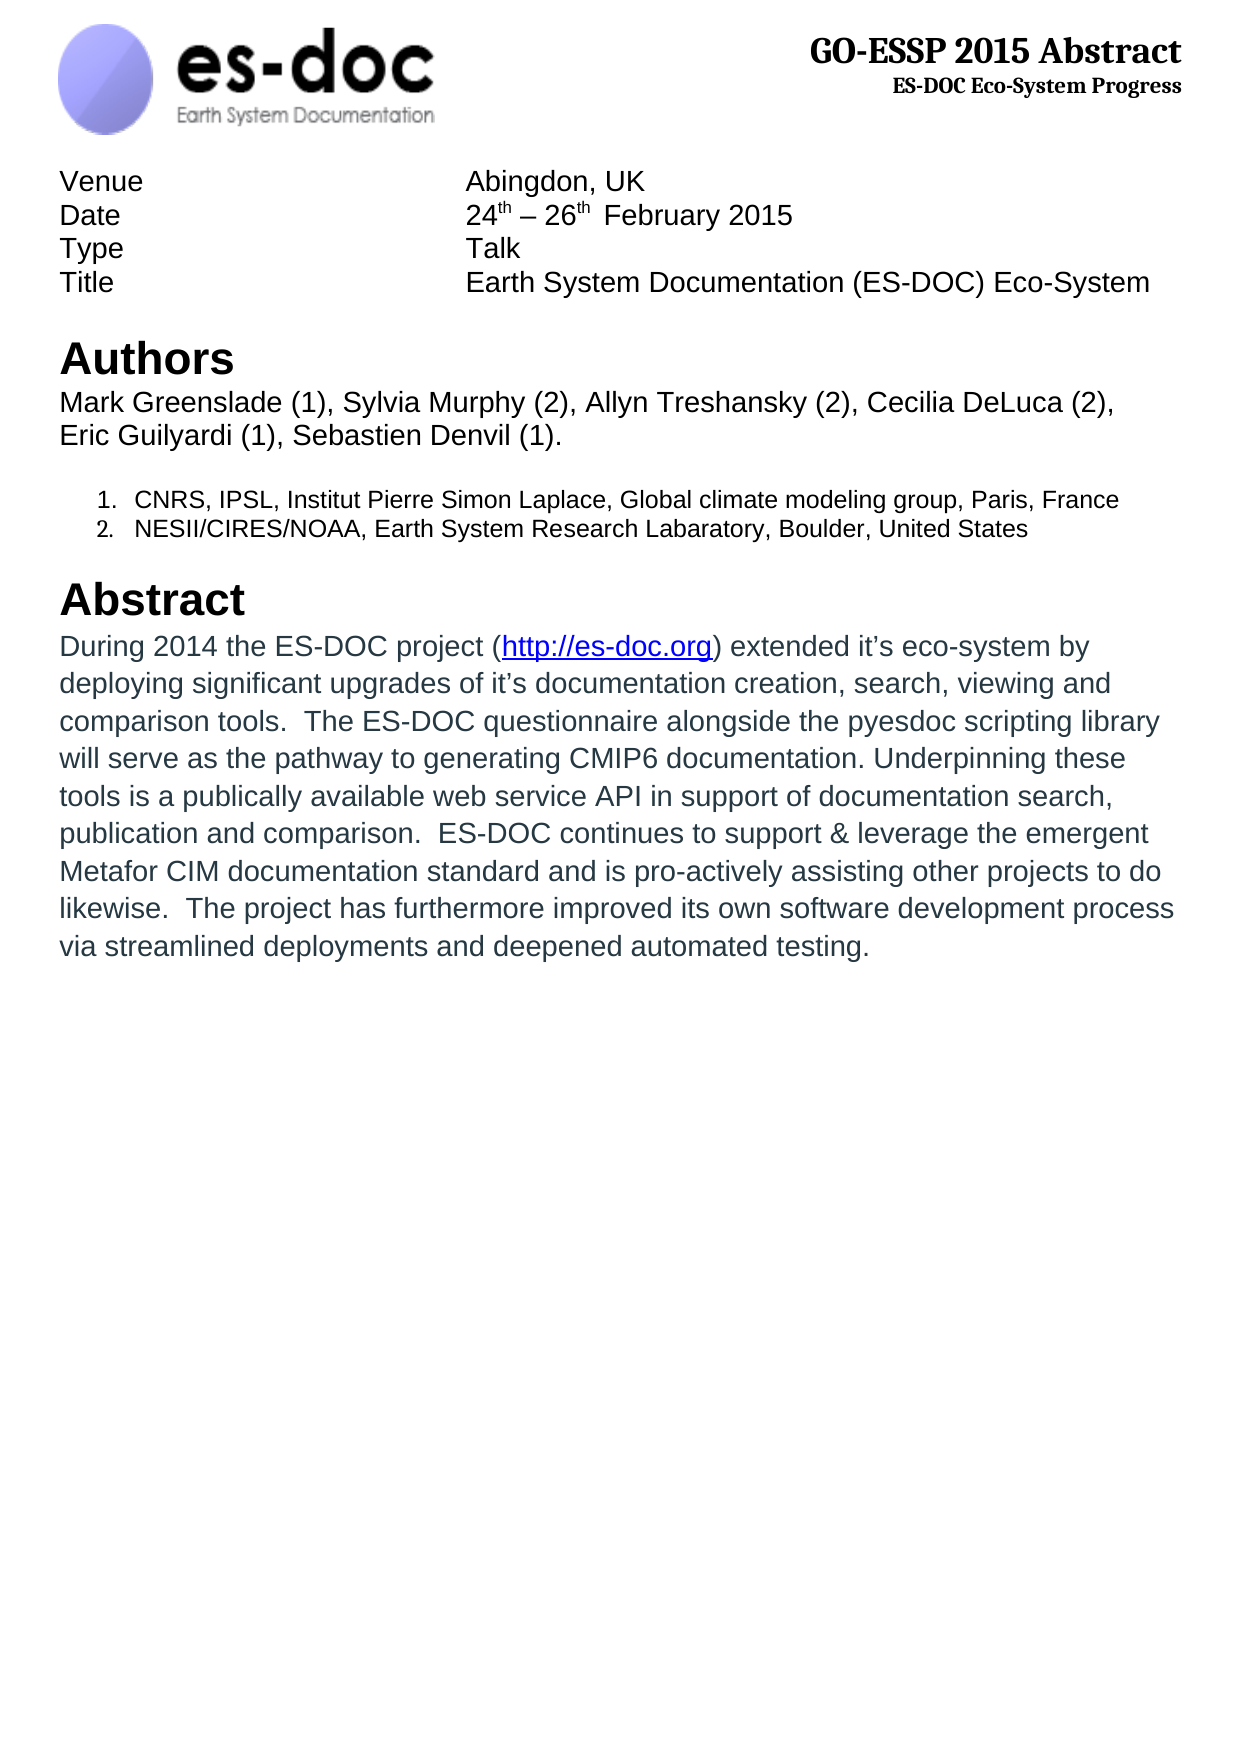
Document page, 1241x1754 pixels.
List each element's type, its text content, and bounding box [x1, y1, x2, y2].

table_cell Type [48, 231, 454, 265]
table_cell Talk [454, 231, 1184, 265]
table_header [48, 145, 1184, 164]
table_cell Title [48, 265, 454, 298]
table_cell [572, 452, 1184, 485]
table_cell Authors [48, 332, 1184, 384]
picture [58, 24, 435, 135]
table_cell [48, 298, 454, 332]
table_cell Date [48, 198, 454, 231]
table_cell Mark Greenslade (1), Sylvia Murphy (2), Allyn Treshansky (2), Cecilia DeLuca (2), Eric Guilyardi (1), Sebastien Denvil (1). [48, 385, 1184, 452]
table_cell [454, 298, 1184, 332]
table_cell [48, 452, 572, 485]
table_cell Earth System Documentation (ES-DOC) Eco-System [454, 265, 1184, 298]
table_cell Abingdon, UK [454, 164, 1184, 198]
text During 2014 the ES-DOC project (http://es-doc.org) extended it’s eco-system by deploying significant upgrades of it’s documentation creation, search, viewing and comparison tools. The ES-DOC questionnaire alongside the pyesdoc scripting library will serve as the pathway to generating CMIP6 documentation. Underpinning these tools is a publically available web service API in support of documentation search, publication and comparison. ES-DOC continues to support & leverage the emergent Metafor CIM documentation standard and is pro-actively assisting other projects to do likewise. The project has furthermore improved its own software development process via streamlined deployments and deepened automated testing. [59, 625, 1182, 963]
table_cell CNRS, IPSL, Institut Pierre Simon Laplace, Global climate modeling group, Paris, France [48, 485, 1184, 514]
table_cell Abstract [48, 573, 1184, 625]
table_cell Venue [48, 164, 454, 198]
table_cell NESII/CIRES/NOAA, Earth System Research Labaratory, Boulder, United States [48, 514, 1184, 572]
table_cell 24th – 26th February 2015 [454, 198, 1184, 231]
